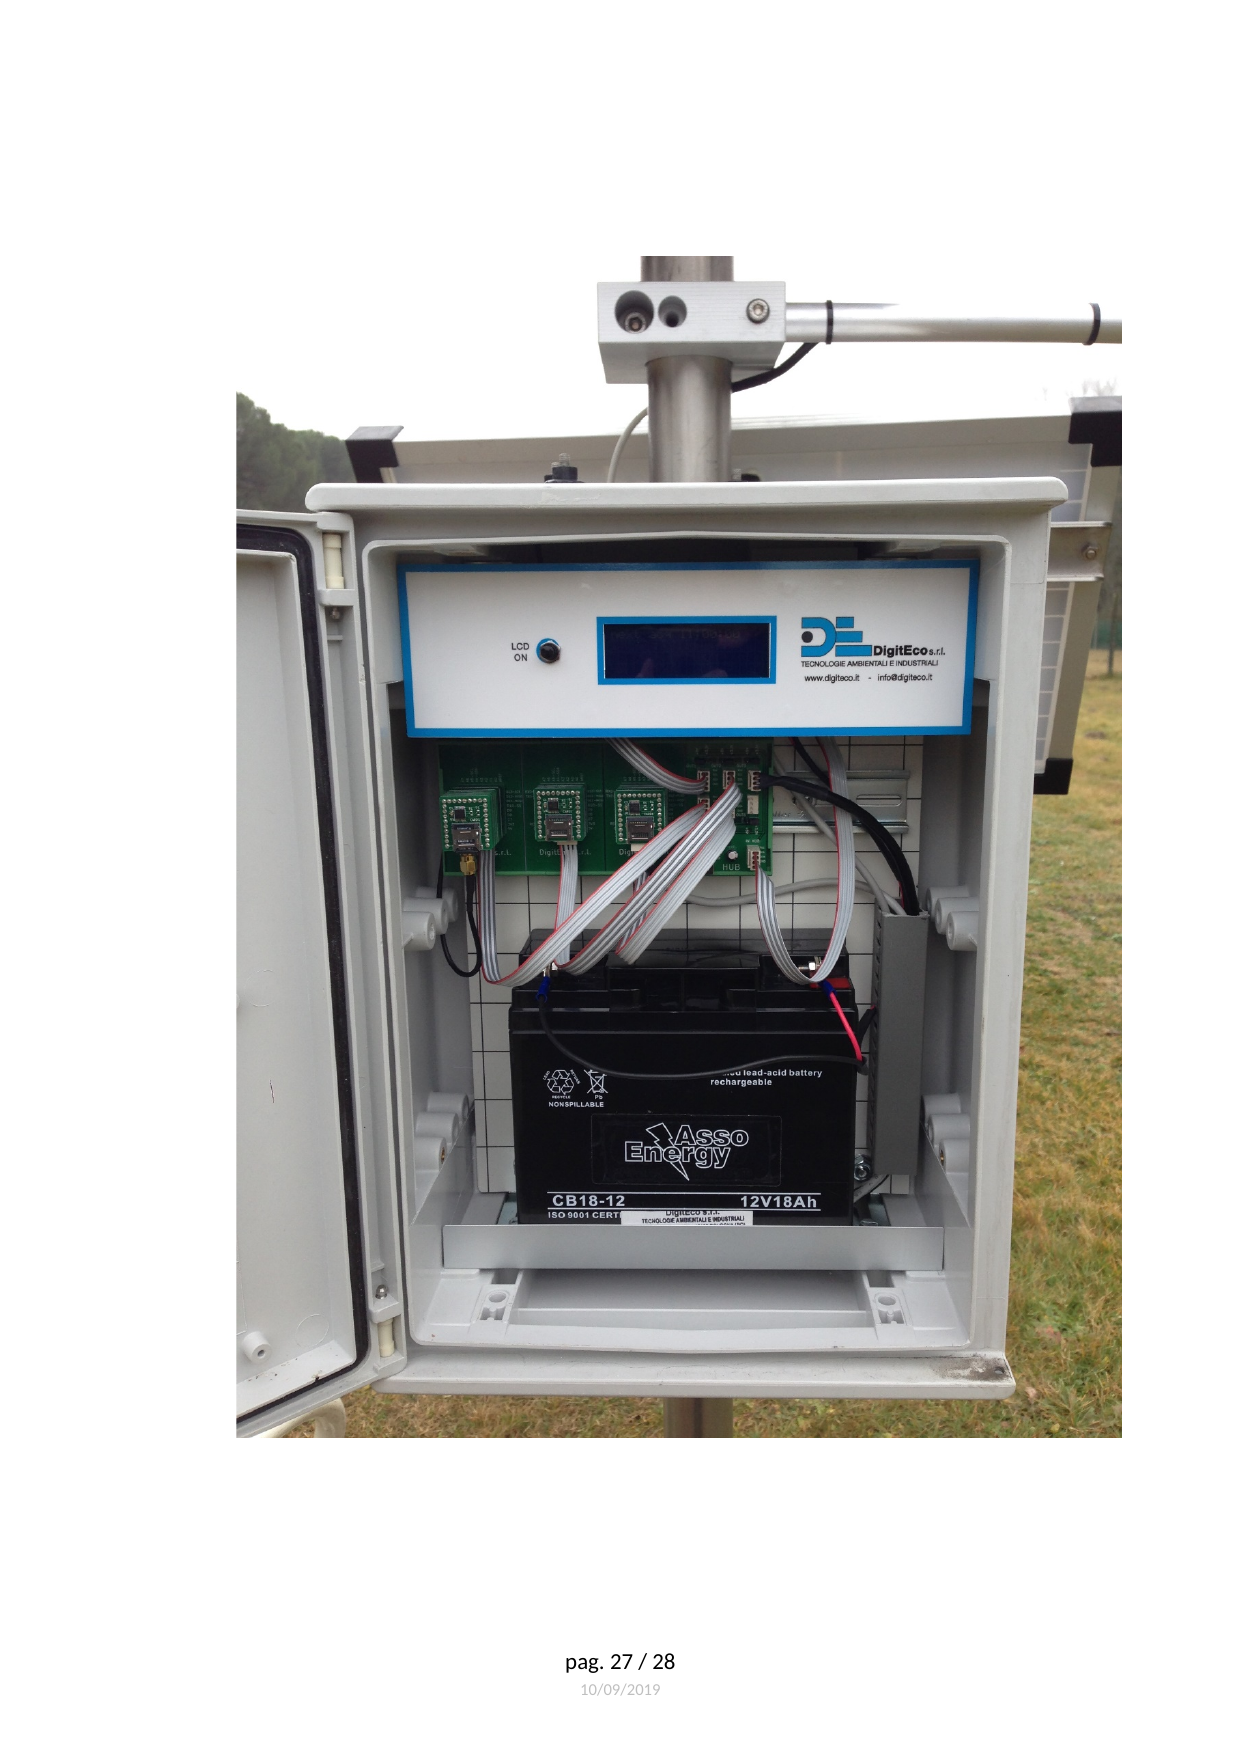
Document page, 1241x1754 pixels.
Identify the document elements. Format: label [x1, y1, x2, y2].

picture [236, 256, 1122, 1438]
